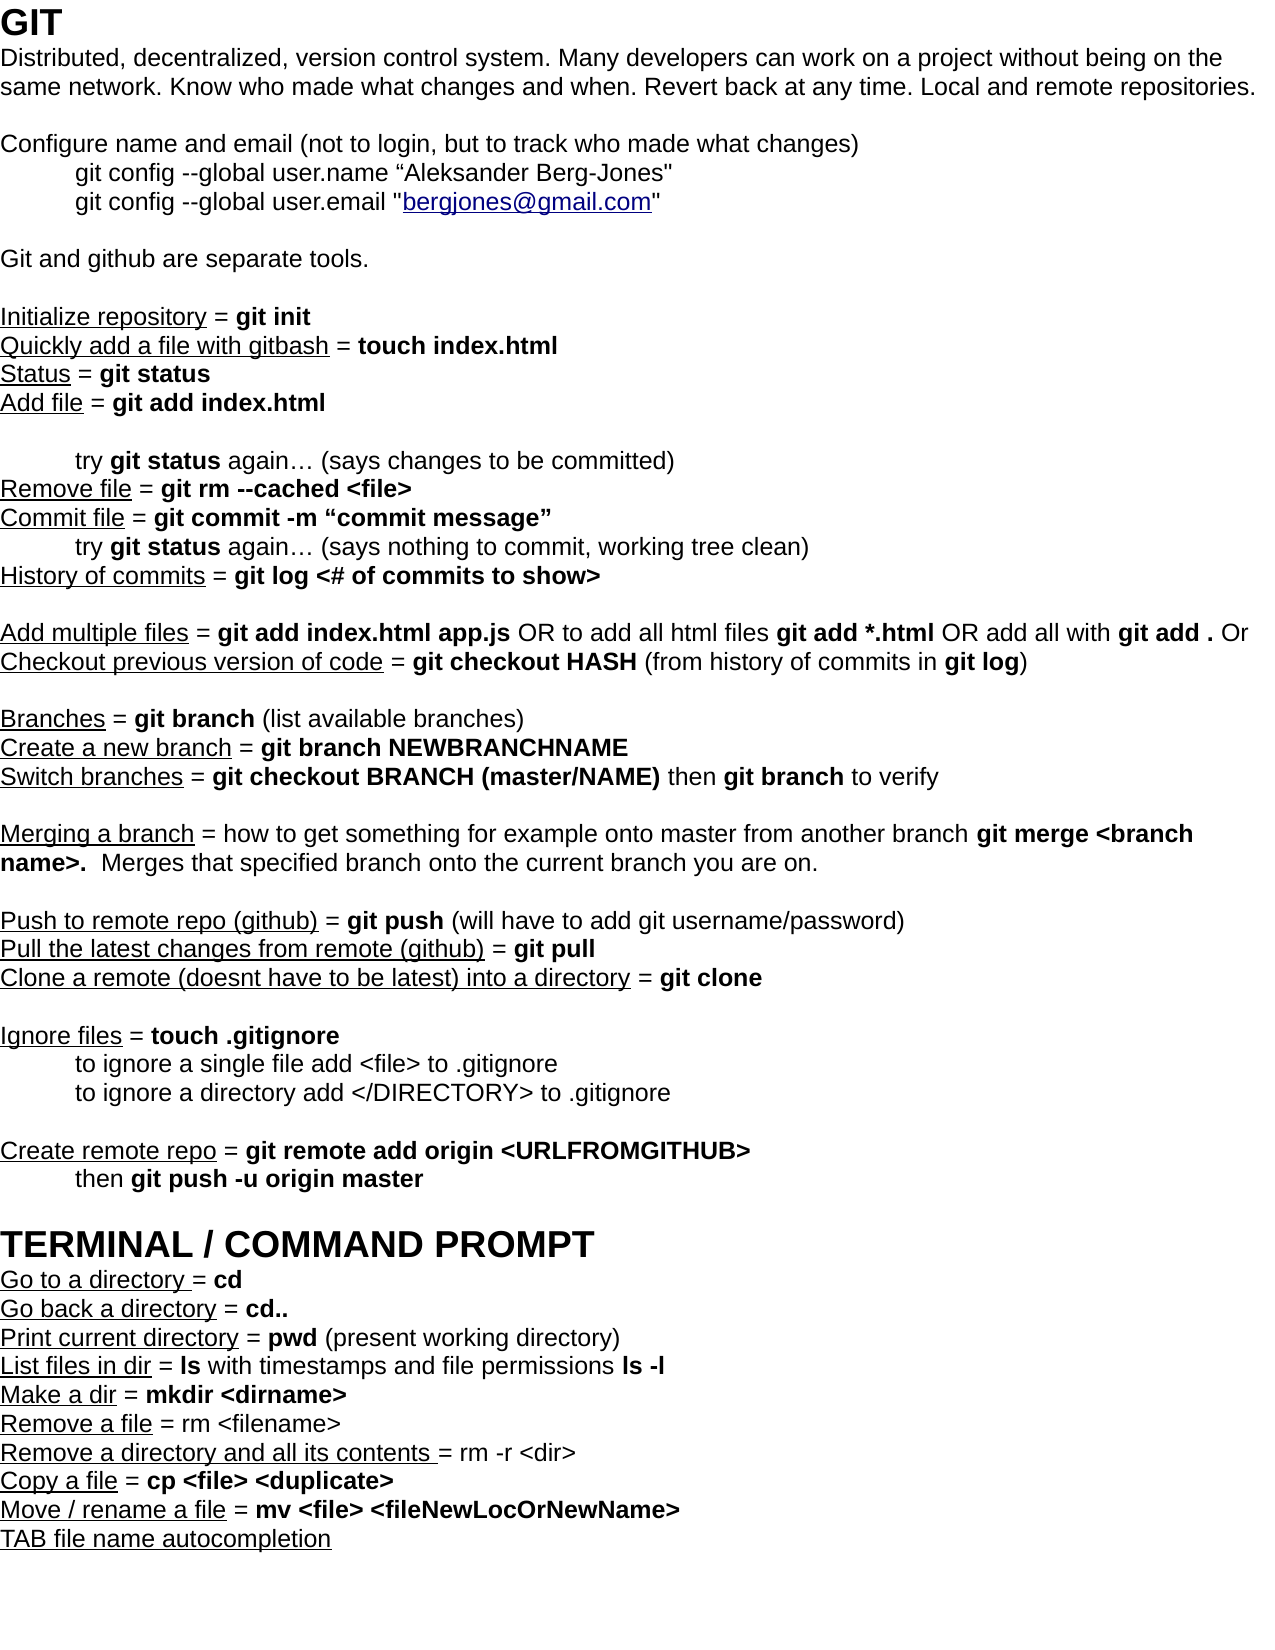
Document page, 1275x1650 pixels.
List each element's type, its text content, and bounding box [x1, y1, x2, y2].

text to ignore a directory add </DIRECTORY> to .gitignore [0, 1078, 1275, 1107]
text Add multiple files = git add index.html app.js OR to add all html files git add *.html OR add all with git add . Or [0, 618, 1275, 647]
text Copy a file = cp <file> <duplicate> [0, 1466, 1275, 1495]
text TAB file name autocompletion [0, 1524, 1275, 1552]
text Git and github are separate tools. [0, 244, 1275, 273]
text Move / rename a file = mv <file> <fileNewLocOrNewName> [0, 1495, 1275, 1524]
text to ignore a single file add <file> to .gitignore [0, 1049, 1275, 1078]
text Checkout previous version of code = git checkout HASH (from history of commits in git log) [0, 647, 1275, 676]
text Remove a directory and all its contents = rm -r <dir> [0, 1437, 1275, 1466]
text Make a dir = mkdir <dirname> [0, 1380, 1275, 1409]
text Quickly add a file with gitbash = touch index.html [0, 331, 1275, 359]
text try git status again… (says nothing to commit, working tree clean) [0, 532, 1275, 561]
text Distributed, decentralized, version control system. Many developers can work on a project without being on the same network. Know who made what changes and when. Revert back at any time. Local and remote repositories. [0, 43, 1275, 101]
text Merging a branch = how to get something for example onto master from another branch git merge <branch name>. Merges that specified branch onto the current branch you are on. [0, 819, 1275, 877]
text Status = git status [0, 359, 1275, 388]
text Switch branches = git checkout BRANCH (master/NAME) then git branch to verify [0, 762, 1275, 791]
text List files in dir = ls with timestamps and file permissions ls -l [0, 1351, 1275, 1380]
text Remove file = git rm --cached <file> [0, 474, 1275, 503]
text Branches = git branch (list available branches) [0, 704, 1275, 733]
text Create a new branch = git branch NEWBRANCHNAME [0, 733, 1275, 762]
text Add file = git add index.html [0, 388, 1275, 417]
text Pull the latest changes from remote (github) = git pull Clone a remote (doesnt have to be latest) into a directory = git clone [0, 934, 1275, 992]
text History of commits = git log <# of commits to show> [0, 561, 1275, 589]
text Go to a directory = cd [0, 1265, 1275, 1294]
text Initialize repository = git init [0, 302, 1275, 331]
text Remove a file = rm <filename> [0, 1409, 1275, 1437]
text Create remote repo = git remote add origin <URLFROMGITHUB> [0, 1136, 1275, 1164]
text Configure name and email (not to login, but to track who made what changes) [0, 129, 1275, 158]
text Push to remote repo (github) = git push (will have to add git username/password) [0, 906, 1275, 934]
text try git status again… (says changes to be committed) [0, 446, 1275, 474]
text git config --global user.name “Aleksander Berg-Jones" [0, 158, 1275, 187]
text git config --global user.email "bergjones@gmail.com" [0, 187, 1275, 216]
text Ignore files = touch .gitignore [0, 1021, 1275, 1049]
text Go back a directory = cd.. [0, 1294, 1275, 1322]
text Commit file = git commit -m “commit message” [0, 503, 1275, 532]
text TERMINAL / COMMAND PROMPT [0, 1222, 1275, 1265]
text then git push -u origin master [0, 1164, 1275, 1193]
text GIT [0, 0, 1275, 43]
text Print current directory = pwd (present working directory) [0, 1322, 1275, 1351]
